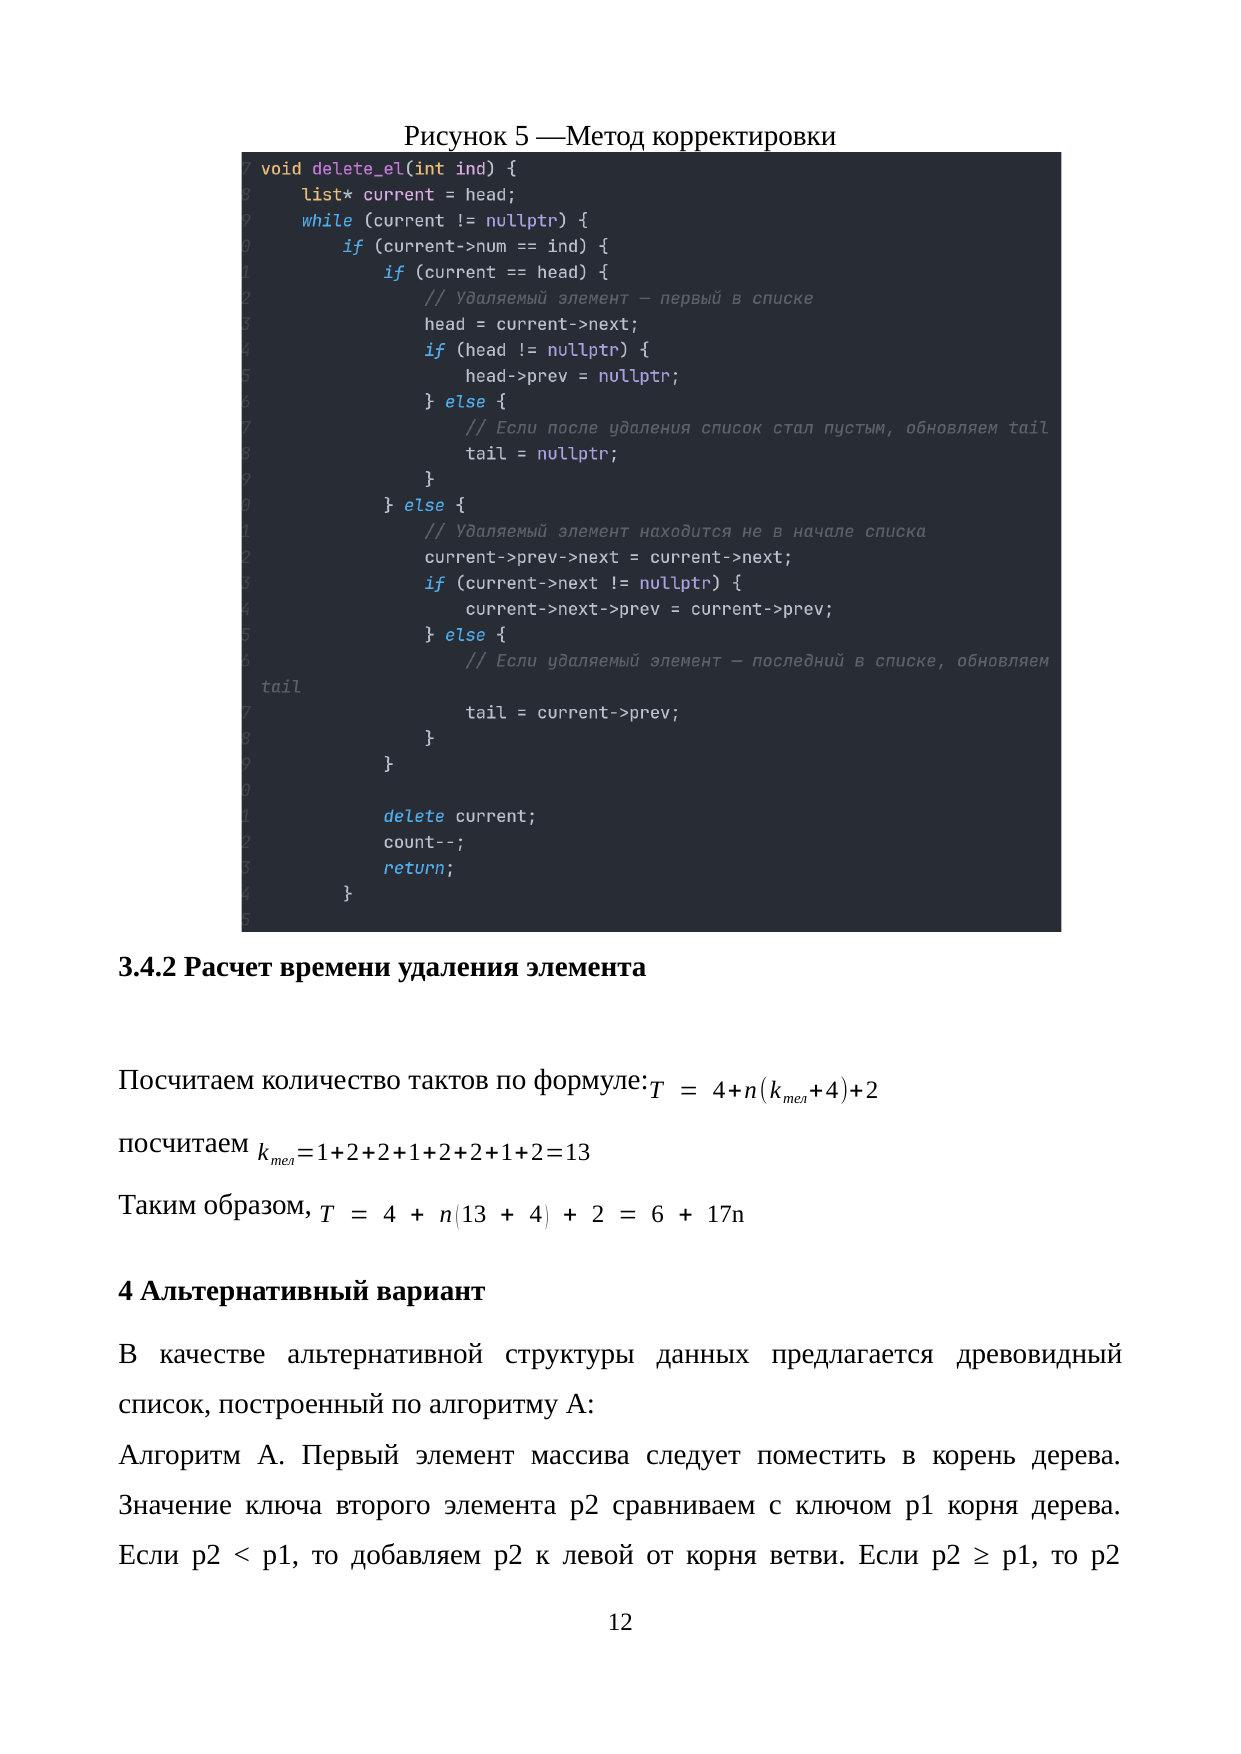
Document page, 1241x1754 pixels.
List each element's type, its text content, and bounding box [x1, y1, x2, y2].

text Таким образом, [118, 1187, 1122, 1232]
text Алгоритм А. Первый элемент массива следует поместить в корень дерева. Значение ключа второго элемента p2 сравниваем с ключом p1 корня дерева. Если p2 < p1, то добавляем p2 к левой от корня ветви. Если p2 ≥ p1, то p2 [118, 1437, 1122, 1571]
text посчитаем [118, 1126, 1122, 1170]
text В качестве альтернативной структуры данных предлагается древовидный список, построенный по алгоритму А: [118, 1336, 1122, 1420]
text Посчитаем количество тактов по формуле: [118, 1062, 1122, 1109]
text Рисунок 5 —Метод корректировки [118, 118, 1122, 152]
subtitle 4 Альтернативный вариант [118, 1273, 1122, 1307]
picture [241, 152, 1062, 932]
subtitle 3.4.2 Расчет времени удаления элемента [118, 189, 1122, 982]
